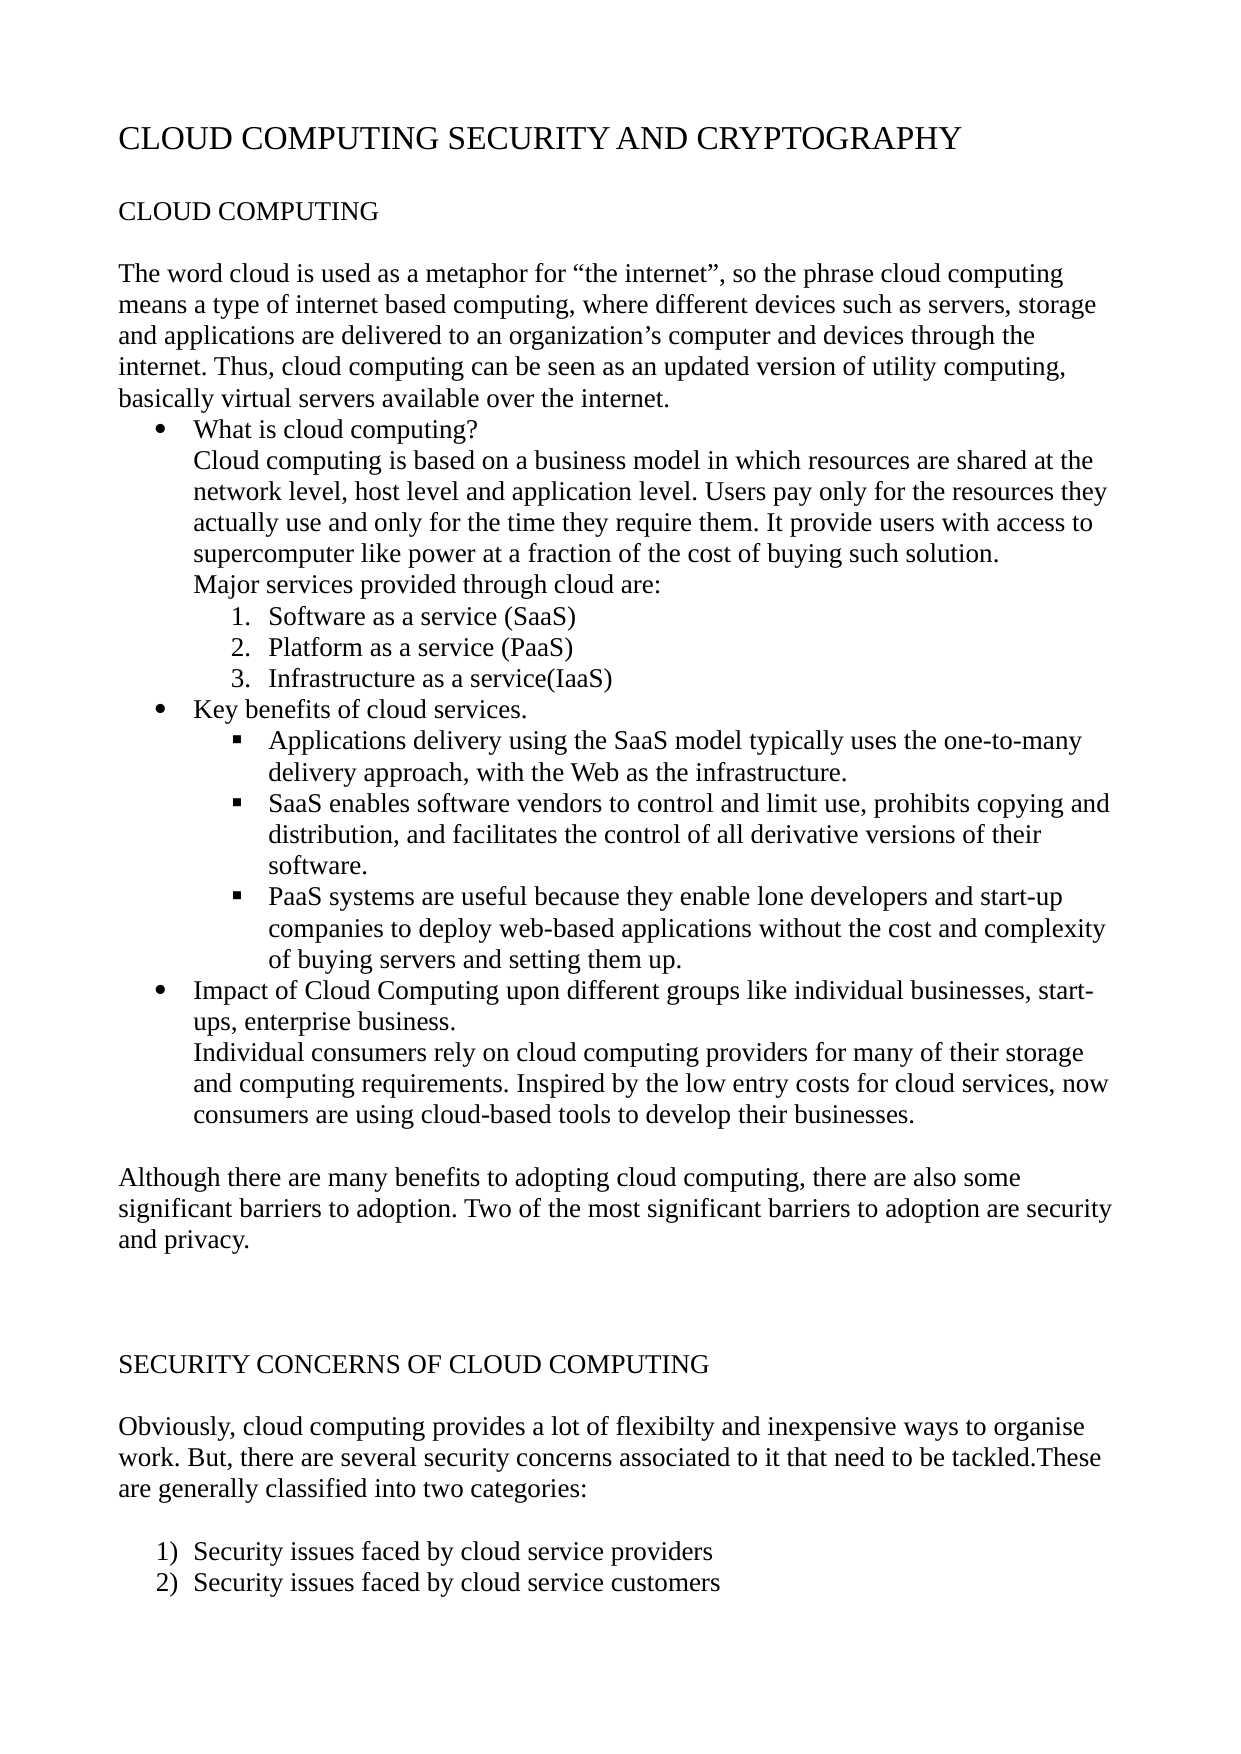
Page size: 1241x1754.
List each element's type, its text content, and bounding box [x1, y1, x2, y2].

text CLOUD COMPUTING [118, 195, 1122, 226]
list Cloud computing is based on a business model in which resources are shared at the network level, host level and application level. Users pay only for the resources they actually use and only for the time they require them. It provide users with access to supercomputer like power at a fraction of the cost of buying such solution. [193, 444, 1122, 569]
list PaaS systems are useful because they enable lone developers and start-up companies to deploy web-based applications without the cost and complexity of buying servers and setting them up. [231, 880, 1122, 974]
text Obviously, cloud computing provides a lot of flexibilty and inexpensive ways to organise work. But, there are several security concerns associated to it that need to be tackled.These are generally classified into two categories: [118, 1410, 1122, 1503]
text The word cloud is used as a metaphor for “the internet”, so the phrase cloud computing means a type of internet based computing, where different devices such as servers, storage and applications are delivered to an organization’s computer and devices through the internet. Thus, cloud computing can be seen as an updated version of utility computing, basically virtual servers available over the internet. [118, 257, 1122, 413]
list Impact of Cloud Computing upon different groups like individual businesses, start-ups, enterprise business. [156, 974, 1122, 1036]
list Infrastructure as a service(IaaS) [231, 662, 1122, 693]
list Individual consumers rely on cloud computing providers for many of their storage and computing requirements. Inspired by the low entry costs for cloud services, now consumers are using cloud-based tools to develop their businesses. [193, 1036, 1122, 1130]
list What is cloud computing? [156, 413, 1122, 444]
list Security issues faced by cloud service customers [156, 1566, 1122, 1597]
text SECURITY CONCERNS OF CLOUD COMPUTING [118, 1348, 1122, 1379]
list Software as a service (SaaS) [231, 600, 1122, 631]
list Major services provided through cloud are: [193, 569, 1122, 600]
list Applications delivery using the SaaS model typically uses the one-to-many delivery approach, with the Web as the infrastructure. [231, 724, 1122, 787]
text CLOUD COMPUTING SECURITY AND CRYPTOGRAPHY [118, 118, 1122, 156]
list SaaS enables software vendors to control and limit use, prohibits copying and distribution, and facilitates the control of all derivative versions of their software. [231, 787, 1122, 880]
list Security issues faced by cloud service providers [156, 1535, 1122, 1566]
list Platform as a service (PaaS) [231, 631, 1122, 662]
list Key benefits of cloud services. [156, 693, 1122, 724]
text Although there are many benefits to adopting cloud computing, there are also some significant barriers to adoption. Two of the most significant barriers to adoption are security and privacy. [118, 1161, 1122, 1254]
